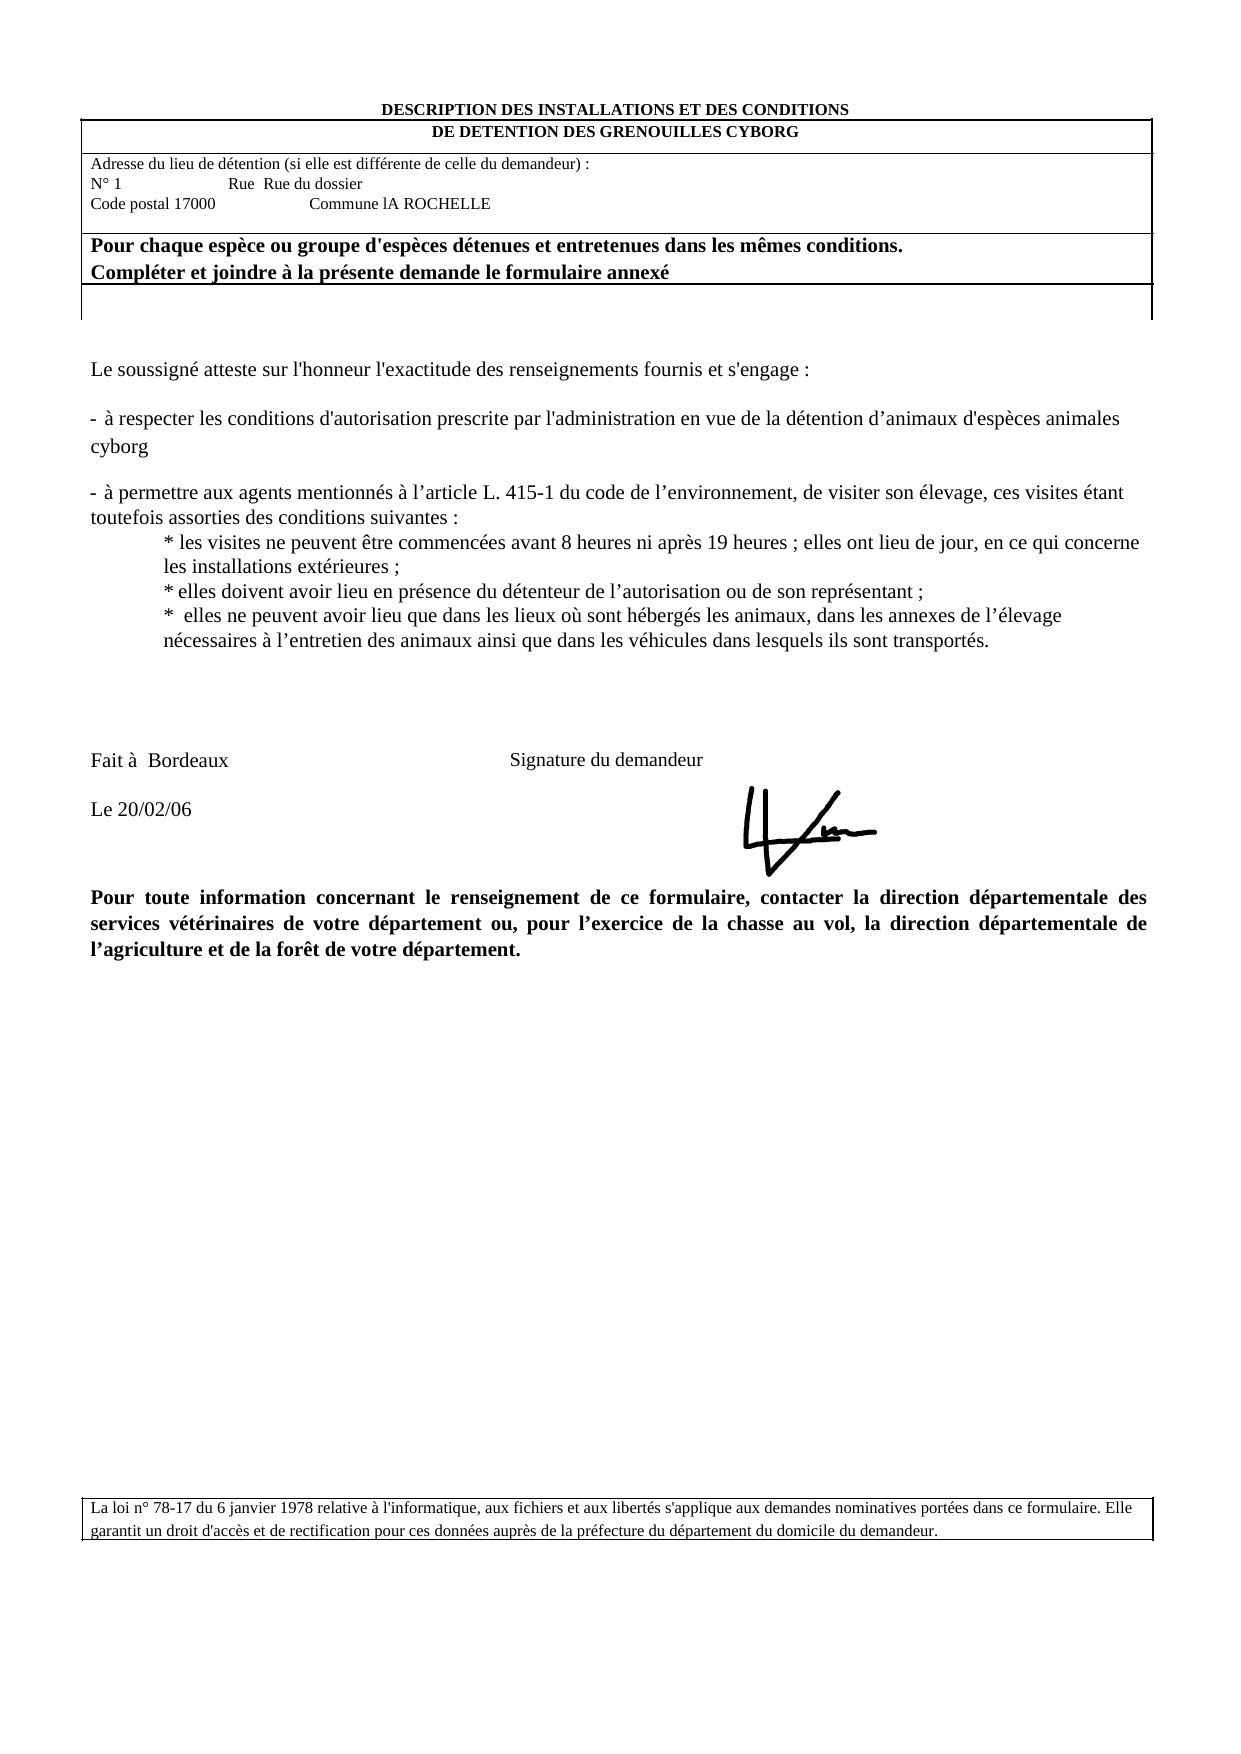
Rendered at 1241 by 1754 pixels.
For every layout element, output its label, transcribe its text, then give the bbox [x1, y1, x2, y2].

text Pour toute information concernant le renseignement de ce formulaire, contacter la direction départementale des services vétérinaires de votre département ou, pour l’exercice de la chasse au vol, la direction départementale de l’agriculture et de la forêt de votre département. [90, 885, 1148, 961]
text Pour chaque espèce ou groupe d'espèces détenues et entretenues dans les mêmes conditions. [90, 234, 1148, 257]
text DE DETENTION DES GRENOUILLES CYBORG [89, 122, 1141, 141]
list à permettre aux agents mentionnés à l’article L. 415-1 du code de l’environnement, de visiter son élevage, ces visites étant toutefois assorties des conditions suivantes : [89, 479, 1140, 529]
text [890, 797, 1148, 821]
list à respecter les conditions d'autorisation prescrite par l'administration en vue de la détention d’animaux d'espèces animales cyborg [89, 406, 1140, 458]
text N° 1 Rue Rue du dossier [90, 174, 1148, 193]
text Le 20/02/06 [90, 797, 725, 821]
list les visites ne peuvent être commencées avant 8 heures ni après 19 heures ; elles ont lieu de jour, en ce qui concerne les installations extérieures ; [163, 530, 1140, 578]
text Adresse du lieu de détention (si elle est différente de celle du demandeur) : [90, 154, 1148, 173]
text Fait à Bordeaux [90, 748, 466, 772]
text La loi n° 78-17 du 6 janvier 1978 relative à l'informatique, aux fichiers et aux libertés s'applique aux demandes nominatives portées dans ce formulaire. Elle garantit un droit d'accès et de rectification pour ces données auprès de la préfecture du département du domicile du demandeur. [90, 1499, 1140, 1539]
list elles ne peuvent avoir lieu que dans les lieux où sont hébergés les animaux, dans les annexes de l’élevage nécessaires à l’entretien des animaux ainsi que dans les véhicules dans lesquels ils sont transportés. [163, 603, 1140, 652]
picture [725, 775, 890, 878]
text Signature du demandeur [509, 748, 1148, 771]
text Code postal 17000 Commune lA ROCHELLE [90, 193, 1148, 213]
list elles doivent avoir lieu en présence du détenteur de l’autorisation ou de son représentant ; [163, 579, 1148, 603]
text DESCRIPTION DES INSTALLATIONS ET DES CONDITIONS [89, 100, 1141, 119]
text Compléter et joindre à la présente demande le formulaire annexé [90, 260, 1148, 283]
text Le soussigné atteste sur l'honneur l'exactitude des renseignements fournis et s'engage : [90, 357, 1148, 381]
